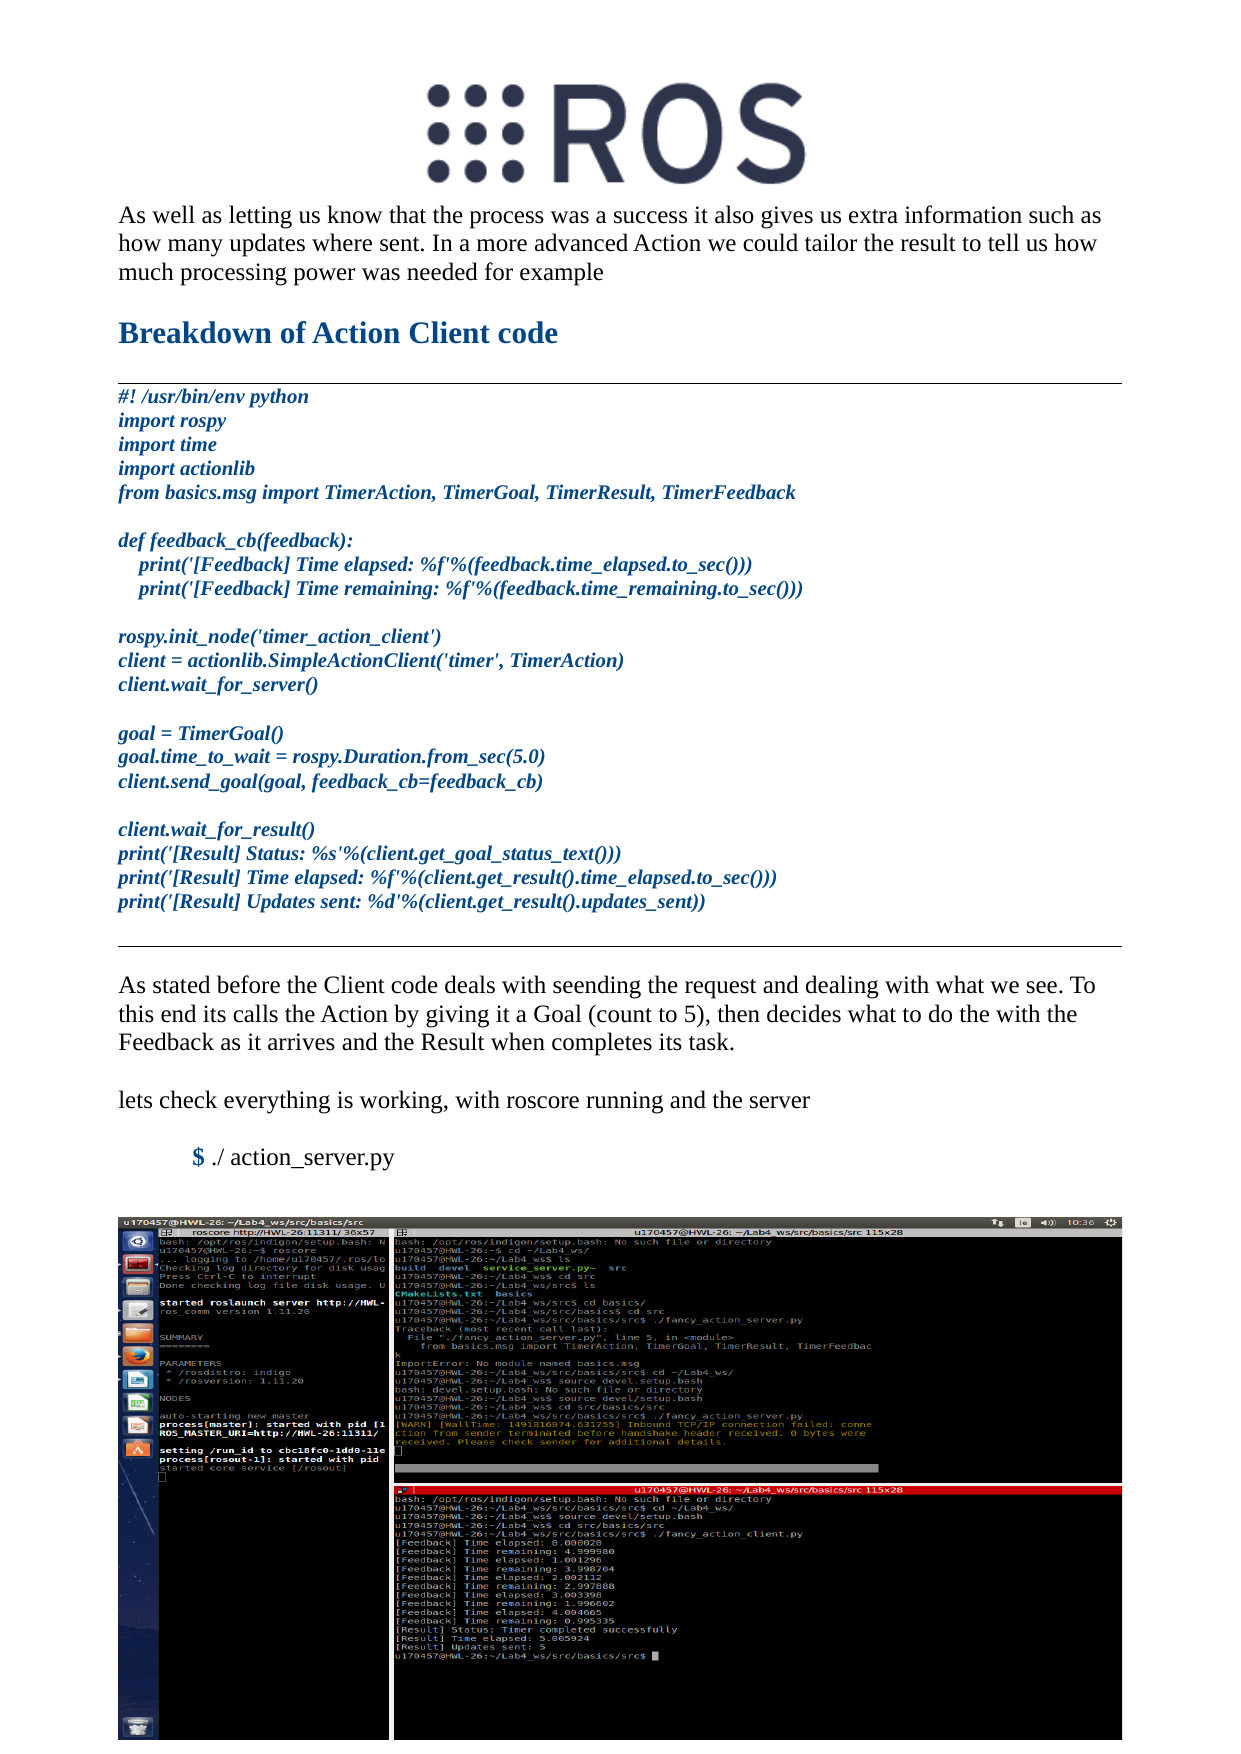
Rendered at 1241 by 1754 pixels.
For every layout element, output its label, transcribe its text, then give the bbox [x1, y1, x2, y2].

text print('[Feedback] Time remaining: %f'%(feedback.time_remaining.to_sec())) [118, 576, 1122, 600]
picture [421, 77, 819, 192]
text print('[Result] Time elapsed: %f'%(client.get_result().time_elapsed.to_sec())) [118, 865, 1122, 889]
text $ ./ action_server.py [118, 1142, 1122, 1171]
text import actionlib [118, 456, 1122, 480]
text from basics.msg import TimerAction, TimerGoal, TimerResult, TimerFeedback [118, 480, 1122, 504]
text goal.time_to_wait = rospy.Duration.from_sec(5.0) [118, 744, 1122, 768]
text client.wait_for_server() [118, 672, 1122, 696]
text lets check everything is working, with roscore running and the server [118, 1085, 1122, 1114]
text As well as letting us know that the process was a success it also gives us extra information such as how many updates where sent. In a more advanced Action we could tailor the result to tell us how much processing power was needed for example [118, 200, 1122, 286]
text Breakdown of Action Client code [118, 315, 1122, 351]
text print('[Result] Status: %s'%(client.get_goal_status_text())) [118, 841, 1122, 865]
text As stated before the Client code deals with seending the request and dealing with what we see. To this end its calls the Action by giving it a Goal (count to 5), then decides what to do the with the Feedback as it arrives and the Result when completes its task. [118, 970, 1122, 1056]
text rospy.init_node('timer_action_client') [118, 624, 1122, 648]
text print('[Result] Updates sent: %d'%(client.get_result().updates_sent)) [118, 889, 1122, 913]
text print('[Feedback] Time elapsed: %f'%(feedback.time_elapsed.to_sec())) [118, 552, 1122, 576]
text client = actionlib.SimpleActionClient('timer', TimerAction) [118, 648, 1122, 672]
text import time [118, 432, 1122, 456]
picture [118, 1217, 1123, 1740]
text import rospy [118, 408, 1122, 432]
text client.send_goal(goal, feedback_cb=feedback_cb) [118, 768, 1122, 793]
text goal = TimerGoal() [118, 720, 1122, 744]
text #! /usr/bin/env python [118, 384, 1122, 408]
text def feedback_cb(feedback): [118, 528, 1122, 552]
text client.wait_for_result() [118, 817, 1122, 841]
